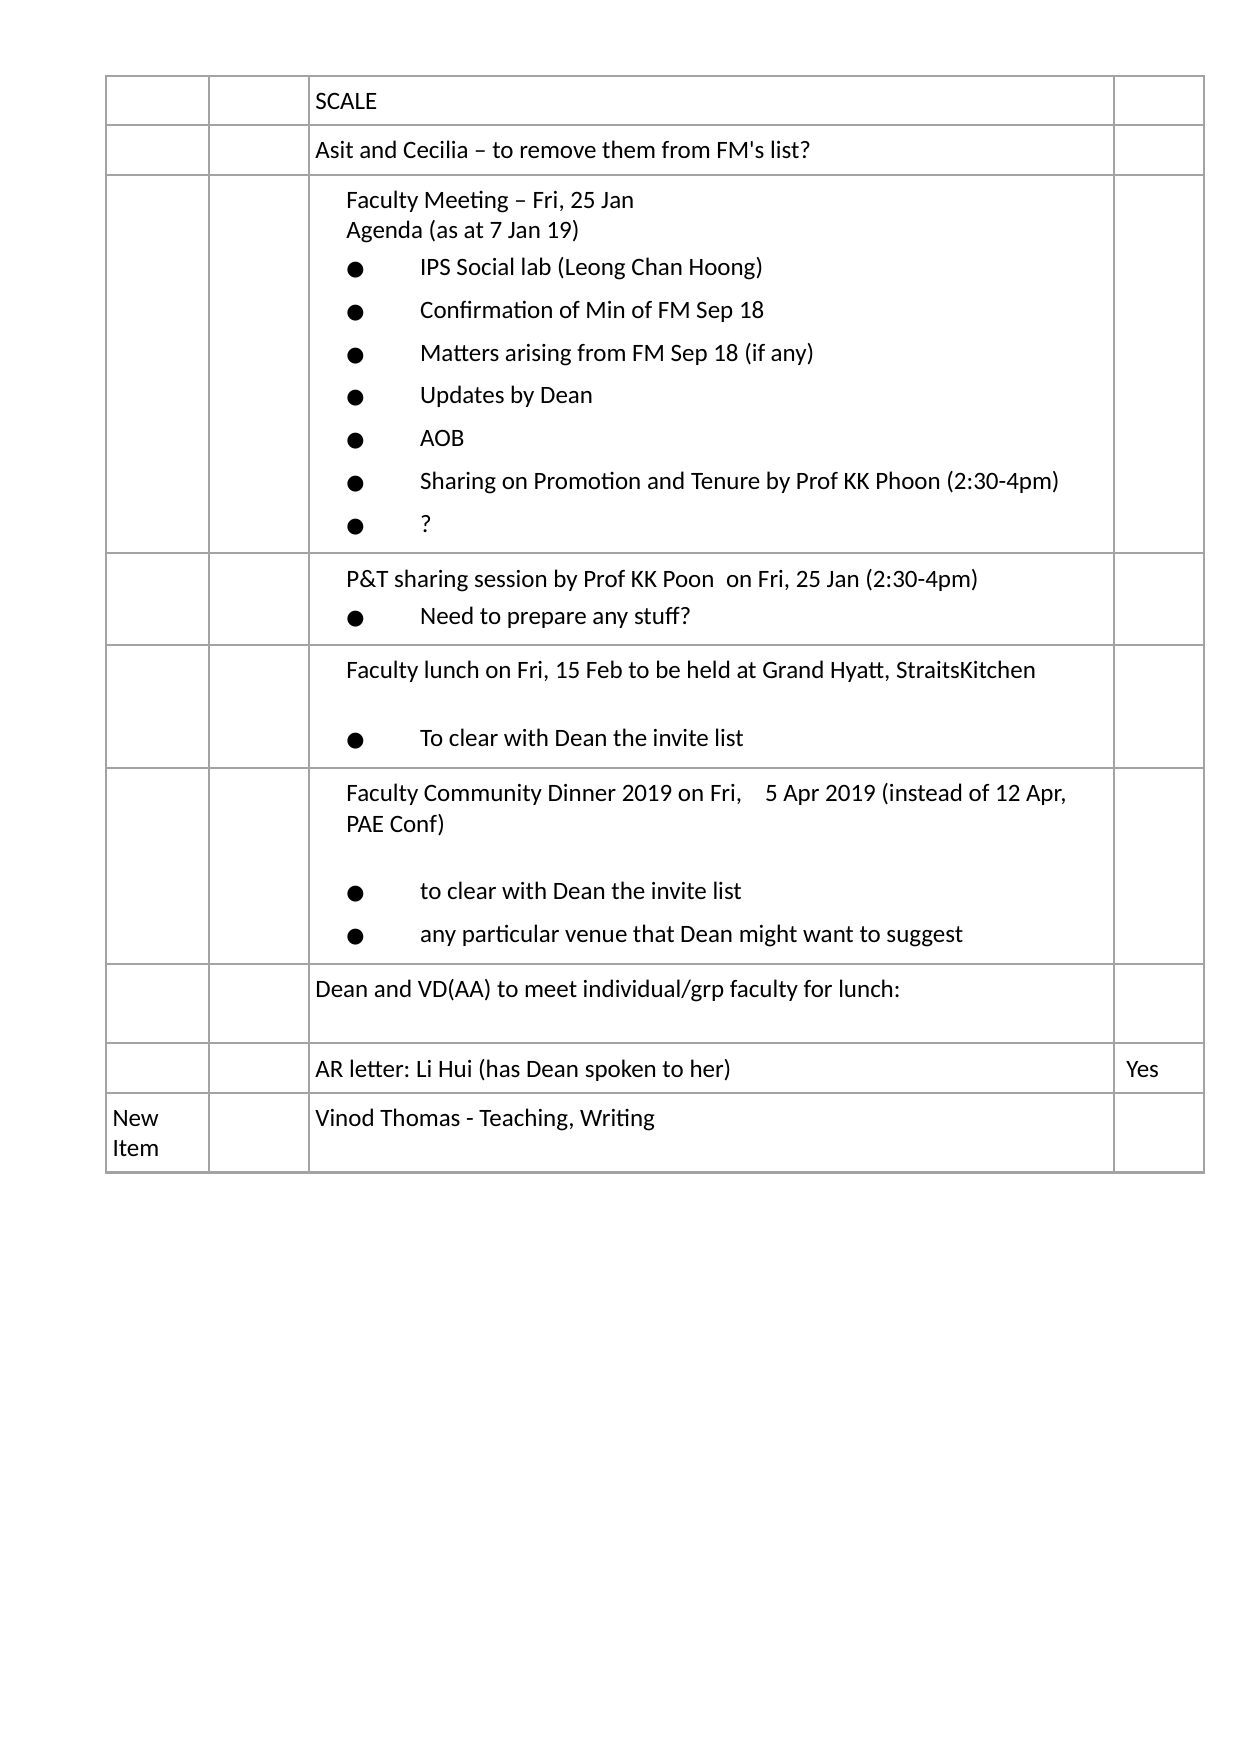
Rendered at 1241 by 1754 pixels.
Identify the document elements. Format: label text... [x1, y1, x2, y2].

table_cell [107, 554, 208, 644]
table_cell New Item [107, 1094, 208, 1171]
table_cell [107, 176, 208, 552]
table_cell [1115, 646, 1203, 767]
table_cell Vinod Thomas - Teaching, Writing [310, 1094, 1113, 1171]
table_cell AR letter: Li Hui (has Dean spoken to her) [310, 1044, 1113, 1092]
table_cell Faculty Meeting – Fri, 25 Jan Agenda (as at 7 Jan 19) IPS Social lab (Leong Chan Hoong) Confirmation of Min of FM Sep 18 Matters arising from FM Sep 18 (if any) Updates by Dean AOB Sharing on Promotion and Tenure by Prof KK Phoon (2:30-4pm) ? [310, 176, 1113, 552]
table_cell Dean and VD(AA) to meet individual/grp faculty for lunch: [310, 965, 1113, 1042]
table_cell [1115, 77, 1203, 124]
table_cell [107, 1044, 208, 1092]
table_cell [1115, 554, 1203, 644]
table_cell [210, 1044, 308, 1092]
table_cell [210, 1094, 308, 1171]
table_cell [107, 77, 208, 124]
table_cell [107, 965, 208, 1042]
table_cell Asit and Cecilia – to remove them from FM's list? [310, 126, 1113, 173]
table_cell [107, 769, 208, 962]
table_cell [210, 176, 308, 552]
table_cell Yes [1115, 1044, 1203, 1092]
table_cell [210, 965, 308, 1042]
table_cell [1115, 1094, 1203, 1171]
table_cell [1115, 176, 1203, 552]
table_cell [210, 646, 308, 767]
table_cell [107, 126, 208, 173]
table_cell [210, 769, 308, 962]
table_cell Faculty Community Dinner 2019 on Fri, 5 Apr 2019 (instead of 12 Apr, PAE Conf) to clear with Dean the invite list any particular venue that Dean might want to suggest [310, 769, 1113, 962]
table_cell [1115, 126, 1203, 173]
table_cell P&T sharing session by Prof KK Poon on Fri, 25 Jan (2:30-4pm) Need to prepare any stuff? [310, 554, 1113, 644]
table_cell [210, 554, 308, 644]
table_cell Faculty lunch on Fri, 15 Feb to be held at Grand Hyatt, StraitsKitchen To clear with Dean the invite list [310, 646, 1113, 767]
table_cell SCALE [310, 77, 1113, 124]
table_cell [107, 646, 208, 767]
table_cell [210, 126, 308, 173]
table_cell [210, 77, 308, 124]
table_cell [1115, 965, 1203, 1042]
table_cell [1115, 769, 1203, 962]
